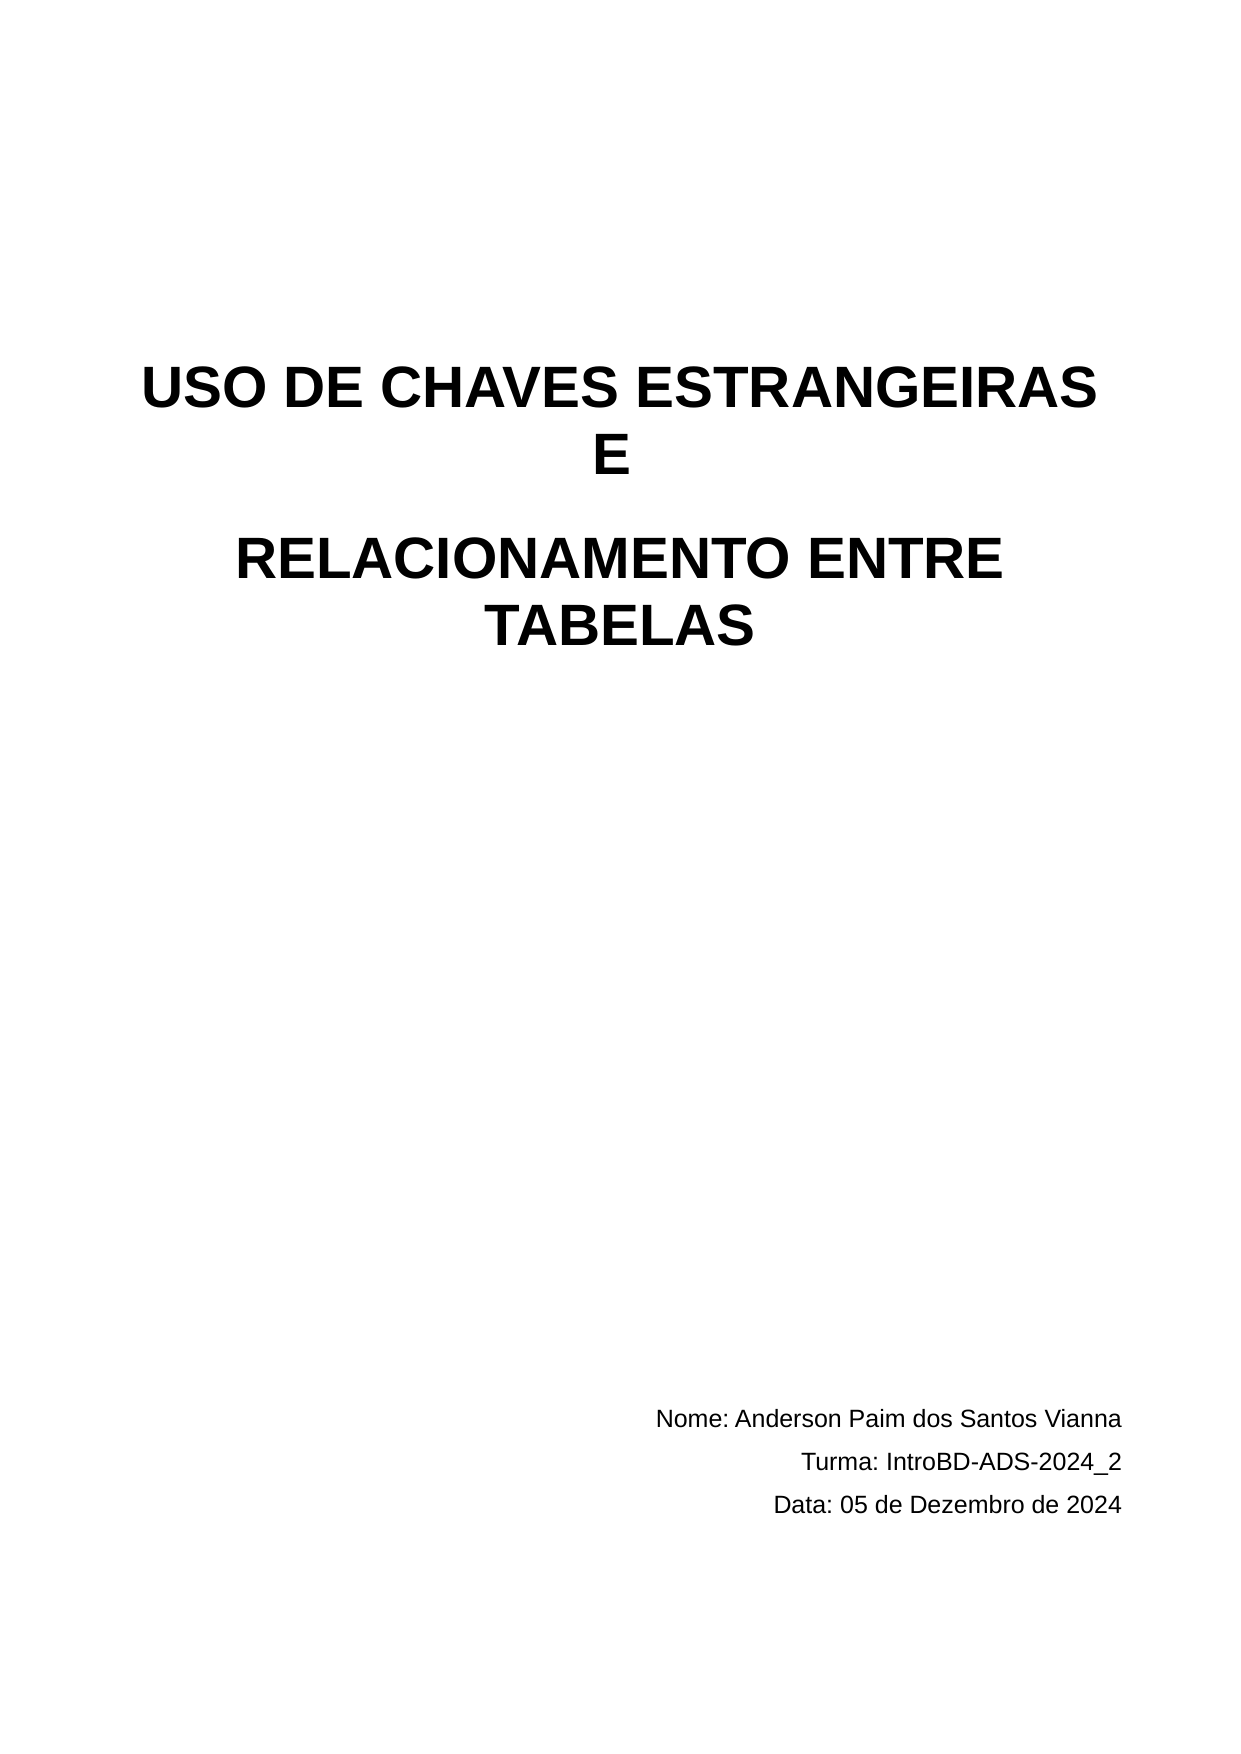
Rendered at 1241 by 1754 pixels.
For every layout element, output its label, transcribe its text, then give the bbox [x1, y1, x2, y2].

title RELACIONAMENTO ENTRE TABELAS [118, 524, 1122, 658]
text Nome: Anderson Paim dos Santos Vianna [118, 1404, 1122, 1432]
text Data: 05 de Dezembro de 2024 [118, 1490, 1122, 1519]
text Turma: IntroBD-ADS-2024_2 [118, 1447, 1122, 1476]
title USO DE CHAVES ESTRANGEIRAS E [118, 352, 1122, 486]
